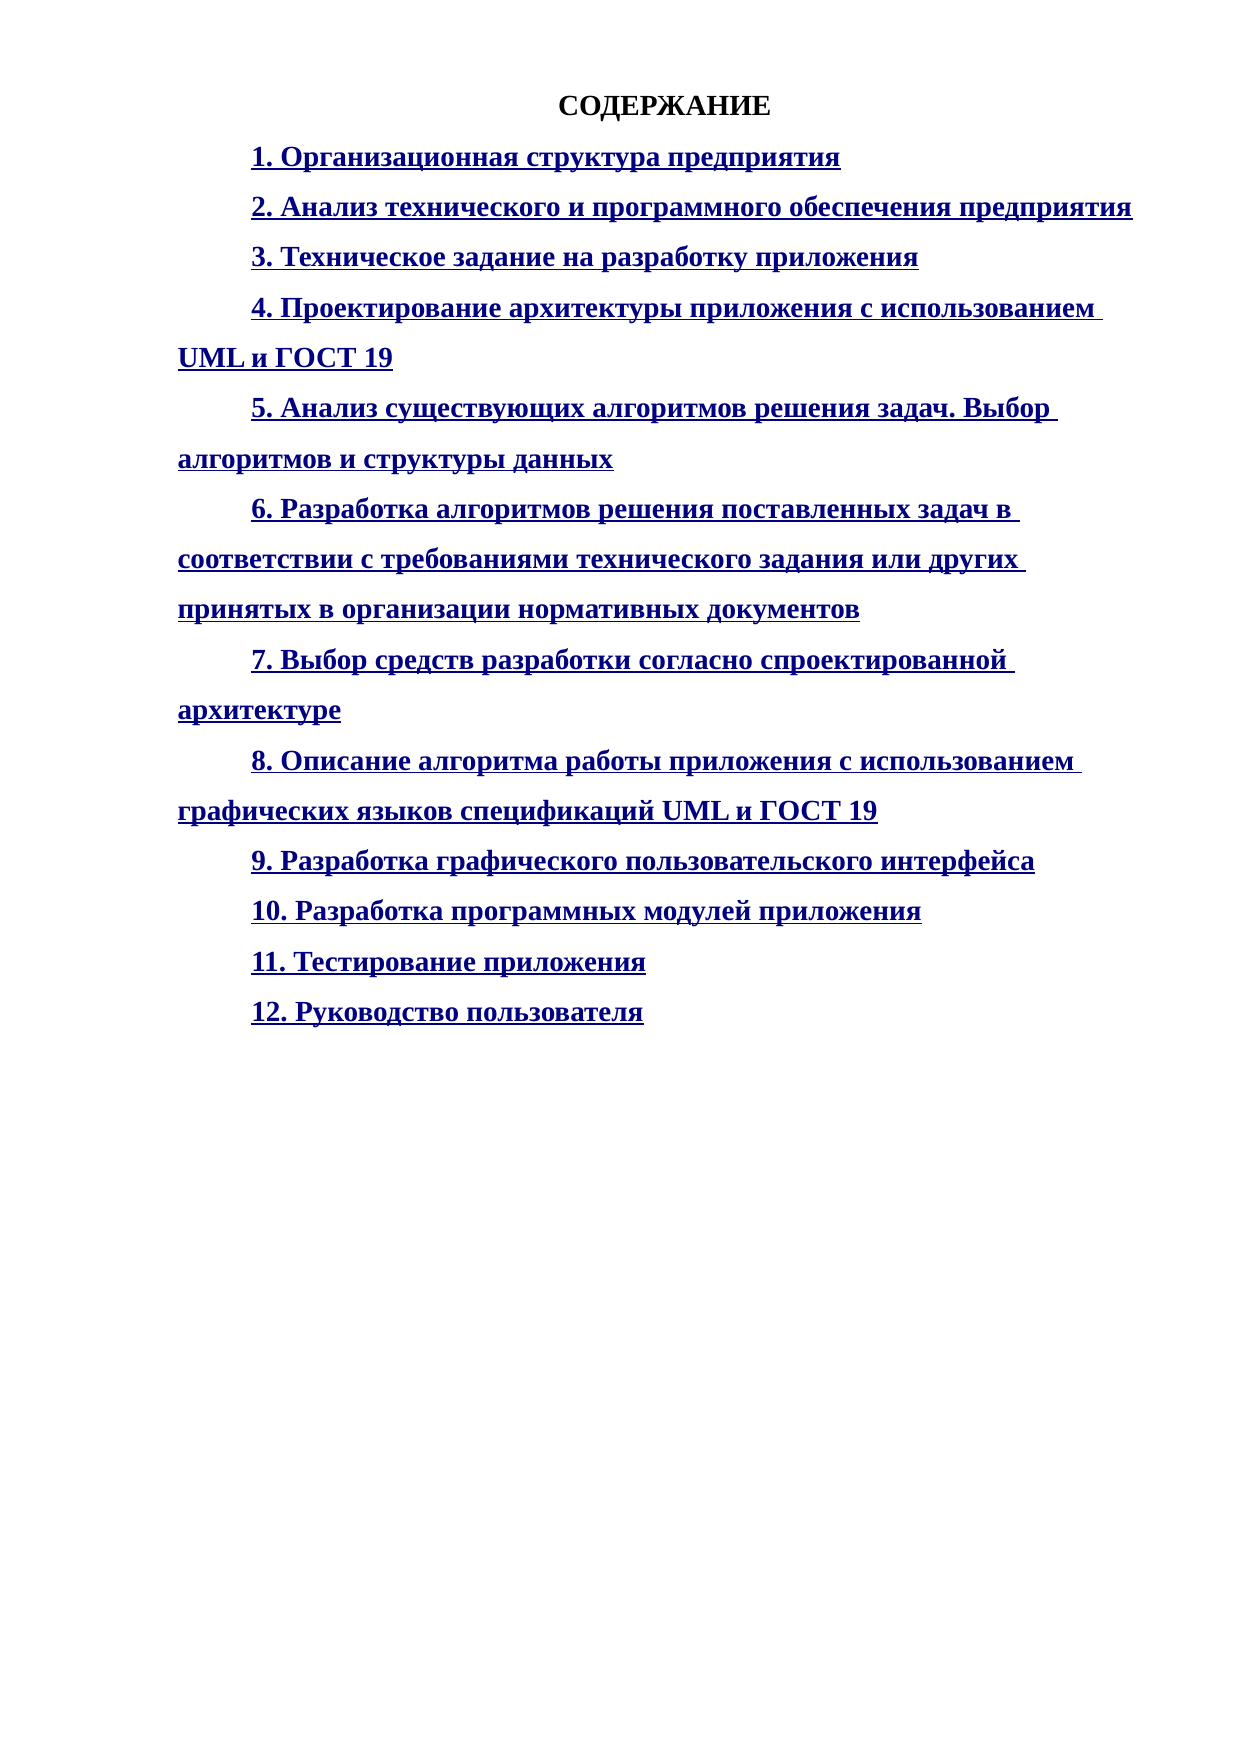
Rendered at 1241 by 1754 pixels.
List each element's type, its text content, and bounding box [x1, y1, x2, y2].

text 10. Разработка программных модулей приложения [177, 893, 1152, 927]
text 4. Проектирование архитектуры приложения с использованием UML и ГОСТ 19 [177, 290, 1152, 374]
text 11. Тестирование приложения [177, 944, 1152, 977]
text 2. Анализ технического и программного обеспечения предприятия [177, 189, 1152, 223]
text 7. Выбор средств разработки согласно спроектированной архитектуре [177, 642, 1152, 726]
text 8. Описание алгоритма работы приложения с использованием графических языков спецификаций UML и ГОСТ 19 [177, 743, 1152, 826]
text 1. Организационная структура предприятия [177, 139, 1152, 172]
text 6. Разработка алгоритмов решения поставленных задач в соответствии с требованиями технического задания или других принятых в организации нормативных документов [177, 491, 1152, 625]
text 9. Разработка графического пользовательского интерфейса [177, 843, 1152, 877]
subtitle СОДЕРЖАНИЕ [177, 88, 1152, 122]
text 3. Техническое задание на разработку приложения [177, 239, 1152, 273]
text 12. Руководство пользователя [177, 994, 1152, 1028]
text 5. Анализ существующих алгоритмов решения задач. Выбор алгоритмов и структуры данных [177, 390, 1152, 474]
